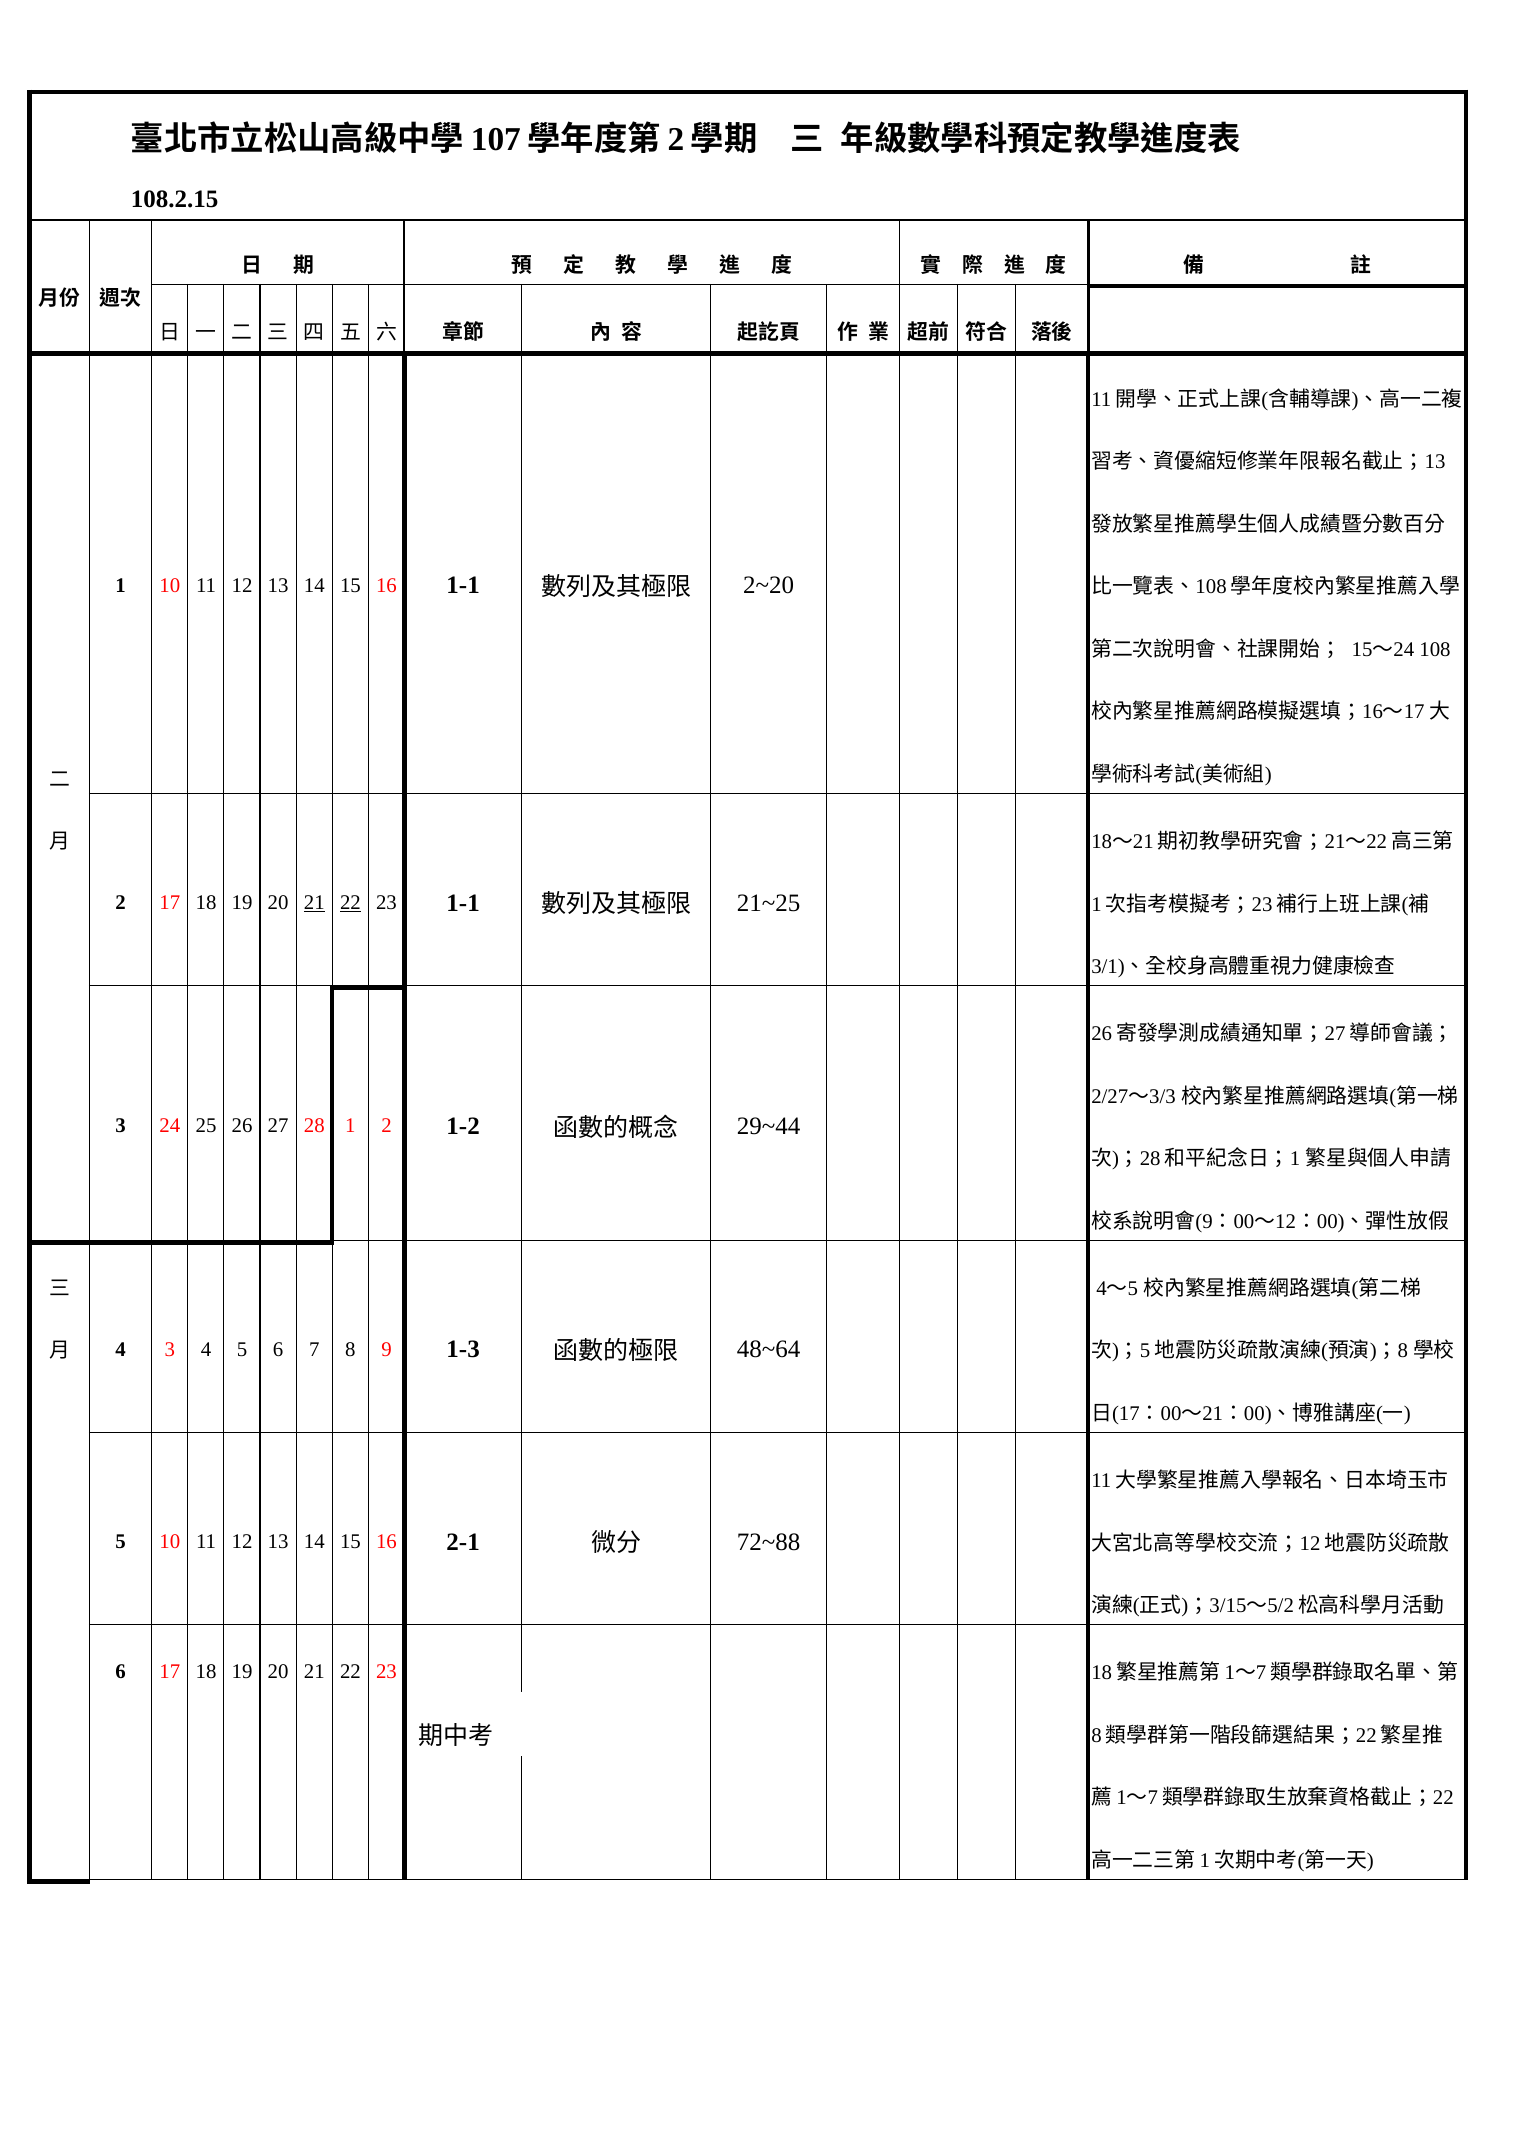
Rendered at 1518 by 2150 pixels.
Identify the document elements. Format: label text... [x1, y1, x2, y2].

table_cell 章節 [405, 285, 521, 351]
table_cell 13 [261, 1433, 296, 1624]
table_cell 18～21期初教學研究會；21～22高三第1次指考模擬考；23補行上班上課(補3/1)、全校身高體重視力健康檢查 [1090, 794, 1464, 985]
table_cell 四 [297, 285, 332, 351]
table_cell 10 [152, 1433, 187, 1624]
table_cell 17 [152, 794, 187, 985]
table_cell 23 [369, 1625, 402, 1879]
table_cell 8 [333, 1241, 368, 1432]
table_header [1468, 90, 1488, 219]
table_cell 1-2 [407, 986, 521, 1240]
table_cell 28 [297, 986, 330, 1240]
table_cell 微分 [522, 1433, 710, 1624]
table_cell 函數的概念 [522, 986, 710, 1240]
table_header 期中考 [408, 1693, 521, 1754]
table_cell 1 [90, 356, 151, 793]
table_cell 15 [333, 1433, 368, 1624]
table_cell 符合 [958, 285, 1015, 351]
table_cell [958, 356, 1015, 793]
table_cell [1468, 1624, 1488, 1879]
table_cell 25 [188, 986, 223, 1240]
table_cell [1016, 1625, 1086, 1879]
table_cell [827, 1625, 899, 1879]
table_cell 6 [261, 1245, 296, 1432]
table_cell 超前 [900, 285, 957, 351]
table_cell 11大學繁星推薦入學報名、日本埼玉市大宮北高等學校交流；12地震防災疏散演練(正式)；3/15～5/2松高科學月活動 [1090, 1433, 1464, 1624]
table_cell 12 [224, 1433, 259, 1624]
table_cell [900, 986, 957, 1240]
table_cell 19 [224, 794, 259, 985]
table_cell [900, 794, 957, 985]
table_cell 7 [297, 1245, 332, 1432]
table_cell 1-1 [407, 356, 521, 793]
table_cell [1468, 1240, 1488, 1432]
table_cell [1016, 794, 1086, 985]
table_cell [958, 986, 1015, 1240]
table_cell 18 [188, 1625, 223, 1879]
table_cell 一 [188, 285, 223, 351]
table_cell 16 [369, 356, 402, 793]
table_cell 18 [188, 794, 223, 985]
table_cell 14 [297, 1433, 332, 1624]
table_cell 1-3 [407, 1241, 521, 1432]
table_cell 21~25 [711, 794, 826, 985]
table_cell 數列及其極限 [522, 356, 710, 793]
table_cell [827, 794, 899, 985]
table_cell 內 容 [522, 285, 710, 351]
table_cell 2 [90, 794, 151, 985]
table_cell 11開學、正式上課(含輔導課)、高一二複習考、資優縮短修業年限報名截止；13發放繁星推薦學生個人成績暨分數百分比一覽表、108學年度校內繁星推薦入學第二次說明會、社課開始； 15～24 108校內繁星推薦網路模擬選填；16～17 大學術科考試(美術組) [1090, 356, 1464, 793]
table_cell 三 月 [32, 1245, 89, 1879]
table_cell [900, 1433, 957, 1624]
table_cell 週次 [90, 221, 151, 351]
table_cell 26 [224, 986, 259, 1240]
table_cell 月份 [32, 221, 89, 351]
table_cell 24 [152, 986, 187, 1240]
table_cell 21 [297, 794, 332, 985]
table_cell 5 [224, 1245, 259, 1432]
table_cell 4 [90, 1245, 151, 1432]
table_cell [827, 1433, 899, 1624]
table_cell 2~20 [711, 356, 826, 793]
table_cell 27 [261, 986, 296, 1240]
table_cell [827, 1241, 899, 1432]
table_cell 二 月 [32, 356, 89, 1240]
table_cell 72~88 [711, 1433, 826, 1624]
table_cell [958, 1625, 1015, 1879]
table_cell 11 [188, 1433, 223, 1624]
table_cell 3 [90, 986, 151, 1240]
table_cell 起訖頁 [711, 285, 826, 351]
table_cell 1 [334, 990, 368, 1240]
table_cell 11 [188, 356, 223, 793]
table_cell 29~44 [711, 986, 826, 1240]
table_cell 22 [333, 794, 368, 985]
table_cell [407, 1625, 521, 1692]
table_cell 3 [152, 1245, 187, 1432]
table_cell [958, 794, 1015, 985]
table_cell 4 [188, 1245, 223, 1432]
table_cell [827, 986, 899, 1240]
table_cell 21 [297, 1625, 332, 1879]
table_cell 15 [333, 356, 368, 793]
table_cell [711, 1625, 826, 1879]
table_cell [1090, 288, 1464, 351]
table_cell 5 [90, 1433, 151, 1624]
table_cell 12 [224, 356, 259, 793]
table_cell 日 期 [152, 221, 403, 284]
table_cell [1468, 351, 1488, 793]
table_cell 二 [224, 285, 259, 351]
table_cell [1016, 986, 1086, 1240]
table_header 臺北市立松山高級中學107學年度第2學期 三 年級數學科預定教學進度表 108.2.15 [32, 94, 1464, 219]
table_cell [1468, 793, 1488, 985]
table_cell [900, 356, 957, 793]
table_cell [900, 1625, 957, 1879]
table_cell 23 [369, 794, 402, 985]
table_cell 16 [369, 1433, 402, 1624]
table_cell 48~64 [711, 1241, 826, 1432]
table_cell [1016, 1241, 1086, 1432]
table_cell 預 定 教 學 進 度 [405, 221, 899, 284]
table_cell 1-1 [407, 794, 521, 985]
table_cell 日 [152, 285, 187, 351]
table_cell 6 [90, 1625, 151, 1879]
table_cell [1016, 1433, 1086, 1624]
table_cell 19 [224, 1625, 259, 1879]
table_cell 2-1 [407, 1433, 521, 1624]
table_cell 20 [261, 1625, 296, 1879]
table_cell [958, 1241, 1015, 1432]
table_cell 六 [369, 285, 403, 351]
table_cell 17 [152, 1625, 187, 1879]
table_cell 20 [261, 794, 296, 985]
table_cell 函數的極限 [522, 1241, 710, 1432]
table_cell 落後 [1016, 285, 1087, 351]
table_cell [1468, 284, 1488, 351]
table_cell 10 [152, 356, 187, 793]
table_cell 9 [369, 1241, 402, 1432]
table_cell 26寄發學測成績通知單；27導師會議；2/27～3/3 校內繁星推薦網路選填(第一梯次)；28和平紀念日；1 繁星與個人申請校系說明會(9：00～12：00)、彈性放假 [1090, 986, 1464, 1240]
table_cell [1468, 985, 1488, 1240]
table_cell 五 [333, 285, 368, 351]
table_cell [958, 1433, 1015, 1624]
table_cell [1468, 219, 1488, 284]
table_cell 數列及其極限 [522, 794, 710, 985]
table_cell [407, 1756, 521, 1879]
table_cell 三 [261, 285, 296, 351]
table_cell [1468, 1432, 1488, 1624]
table_cell 實 際 進 度 [900, 221, 1087, 284]
table_cell 備 註 [1090, 221, 1464, 284]
table_cell 22 [333, 1625, 368, 1879]
table_cell [522, 1625, 710, 1879]
table_cell [900, 1241, 957, 1432]
table_cell [827, 356, 899, 793]
table_cell [1016, 356, 1086, 793]
table_cell 13 [261, 356, 296, 793]
table_cell 18繁星推薦第1～7類學群錄取名單、第8類學群第一階段篩選結果；22繁星推薦1～7類學群錄取生放棄資格截止；22高一二三第1次期中考(第一天) [1090, 1625, 1464, 1879]
table_cell 4～5 校內繁星推薦網路選填(第二梯次)；5地震防災疏散演練(預演)；8 學校日(17：00～21：00)、博雅講座(一) [1090, 1241, 1464, 1432]
table_cell 2 [369, 990, 402, 1240]
table_cell 14 [297, 356, 332, 793]
table_cell 作 業 [827, 285, 899, 351]
